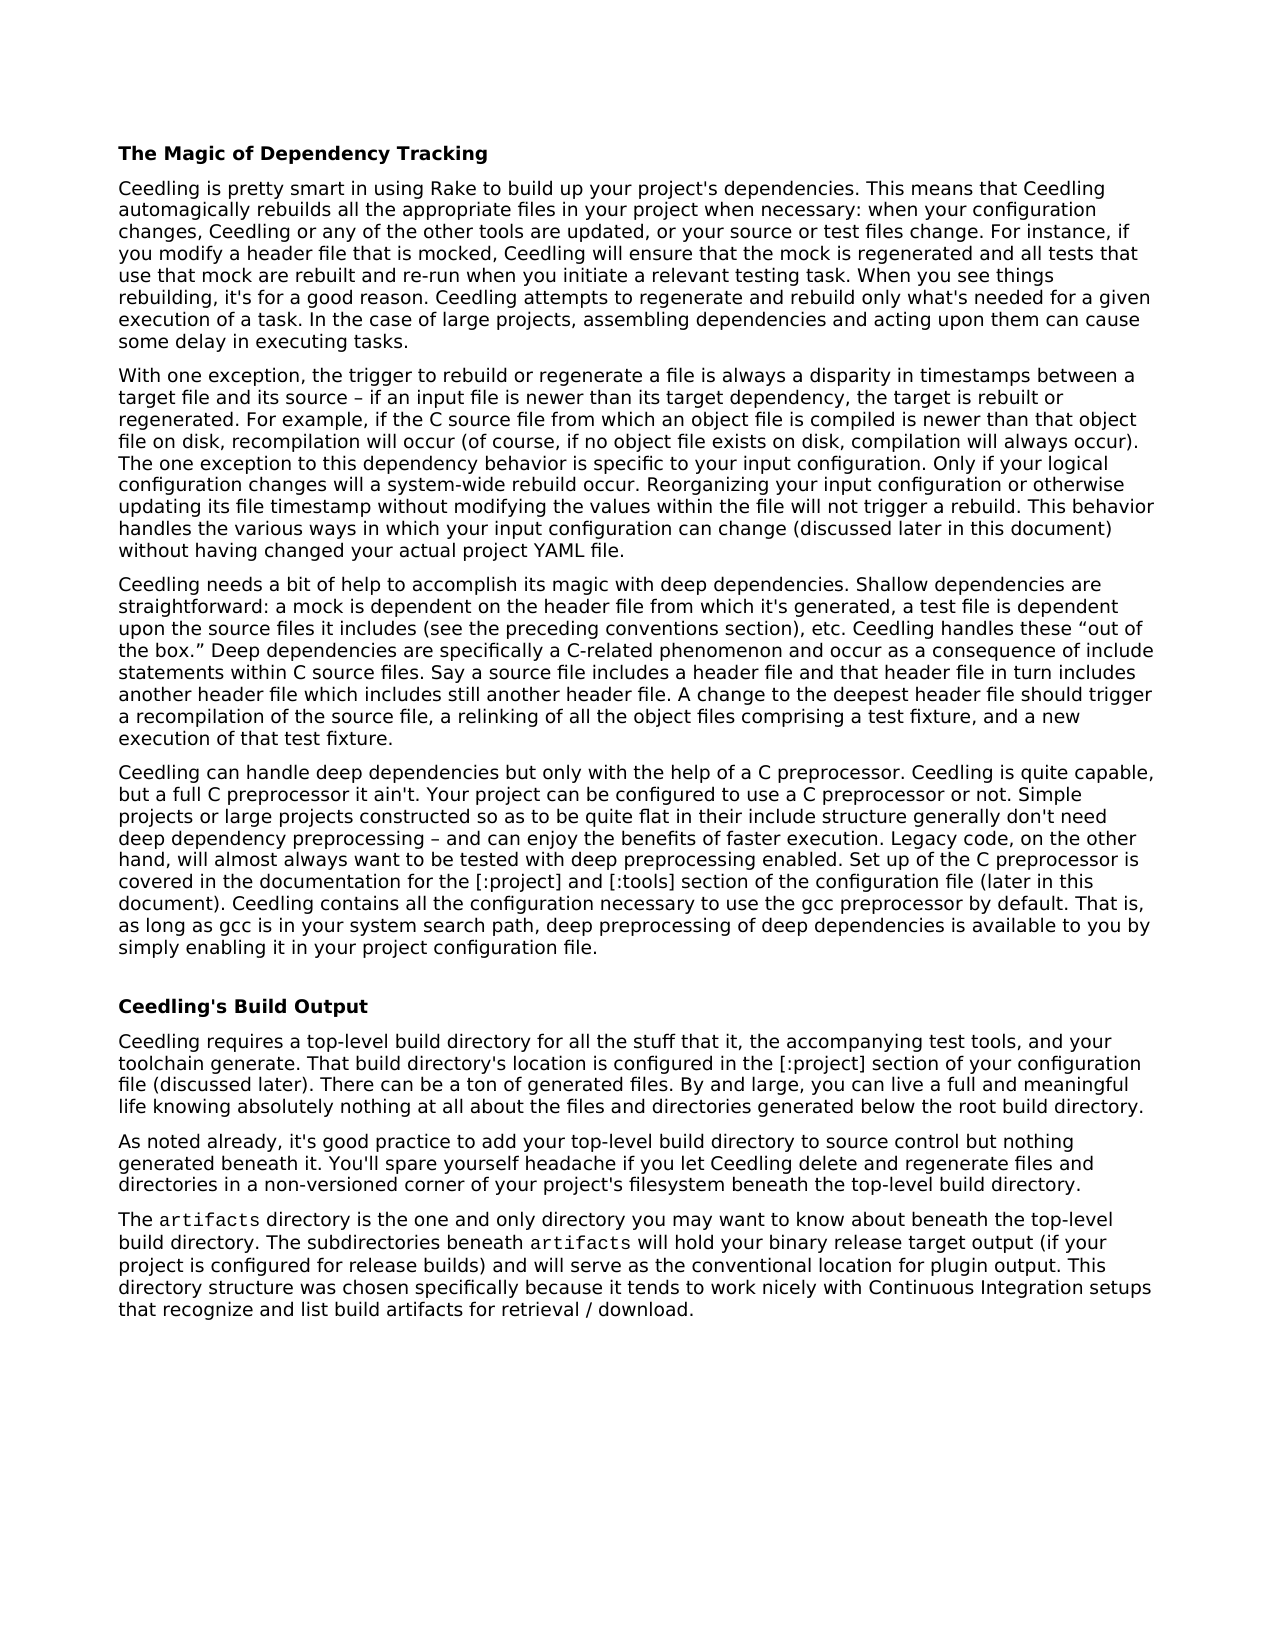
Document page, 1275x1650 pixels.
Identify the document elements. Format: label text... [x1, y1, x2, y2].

text As noted already, it's good practice to add your top-level build directory to source control but nothing generated beneath it. You'll spare yourself headache if you let Ceedling delete and regenerate files and directories in a non-versioned corner of your project's filesystem beneath the top-level build directory. [118, 1131, 1157, 1196]
text Ceedling can handle deep dependencies but only with the help of a C preprocessor. Ceedling is quite capable, but a full C preprocessor it ain't. Your project can be configured to use a C preprocessor or not. Simple projects or large projects constructed so as to be quite flat in their include structure generally don't need deep dependency preprocessing – and can enjoy the benefits of faster execution. Legacy code, on the other hand, will almost always want to be tested with deep preprocessing enabled. Set up of the C preprocessor is covered in the documentation for the [:project] and [:tools] section of the configuration file (later in this document). Ceedling contains all the configuration necessary to use the gcc preprocessor by default. That is, as long as gcc is in your system search path, deep preprocessing of deep dependencies is available to you by simply enabling it in your project configuration file. [118, 762, 1157, 959]
text The artifacts directory is the one and only directory you may want to know about beneath the top-level build directory. The subdirectories beneath artifacts will hold your binary release target output (if your project is configured for release builds) and will serve as the conventional location for plugin output. This directory structure was chosen specifically because it tends to work nicely with Continuous Integration setups that recognize and list build artifacts for retrieval / download. [118, 1209, 1157, 1320]
text Ceedling is pretty smart in using Rake to build up your project's dependencies. This means that Ceedling automagically rebuilds all the appropriate files in your project when necessary: when your configuration changes, Ceedling or any of the other tools are updated, or your source or test files change. For instance, if you modify a header file that is mocked, Ceedling will ensure that the mock is regenerated and all tests that use that mock are rebuilt and re-run when you initiate a relevant testing task. When you see things rebuilding, it's for a good reason. Ceedling attempts to regenerate and rebuild only what's needed for a given execution of a task. In the case of large projects, assembling dependencies and acting upon them can cause some delay in executing tasks. [118, 177, 1157, 352]
text Ceedling needs a bit of help to accomplish its magic with deep dependencies. Shallow dependencies are straightforward: a mock is dependent on the header file from which it's generated, a test file is dependent upon the source files it includes (see the preceding conventions section), etc. Ceedling handles these “out of the box.” Deep dependencies are specifically a C-related phenomenon and occur as a consequence of include statements within C source files. Say a source file includes a header file and that header file in turn includes another header file which includes still another header file. A change to the deepest header file should trigger a recompilation of the source file, a relinking of all the object files comprising a test fixture, and a new execution of that test fixture. [118, 574, 1157, 749]
subtitle Ceedling's Build Output [118, 996, 1157, 1018]
text With one exception, the trigger to rebuild or regenerate a file is always a disparity in timestamps between a target file and its source – if an input file is newer than its target dependency, the target is rebuilt or regenerated. For example, if the C source file from which an object file is compiled is newer than that object file on disk, recompilation will occur (of course, if no object file exists on disk, compilation will always occur). The one exception to this dependency behavior is specific to your input configuration. Only if your logical configuration changes will a system-wide rebuild occur. Reorganizing your input configuration or otherwise updating its file timestamp without modifying the values within the file will not trigger a rebuild. This behavior handles the various ways in which your input configuration can change (discussed later in this document) without having changed your actual project YAML file. [118, 365, 1157, 562]
subtitle The Magic of Dependency Tracking [118, 143, 1157, 165]
text Ceedling requires a top-level build directory for all the stuff that it, the accompanying test tools, and your toolchain generate. That build directory's location is configured in the [:project] section of your configuration file (discussed later). There can be a ton of generated files. By and large, you can live a full and meaningful life knowing absolutely nothing at all about the files and directories generated below the root build directory. [118, 1031, 1157, 1118]
